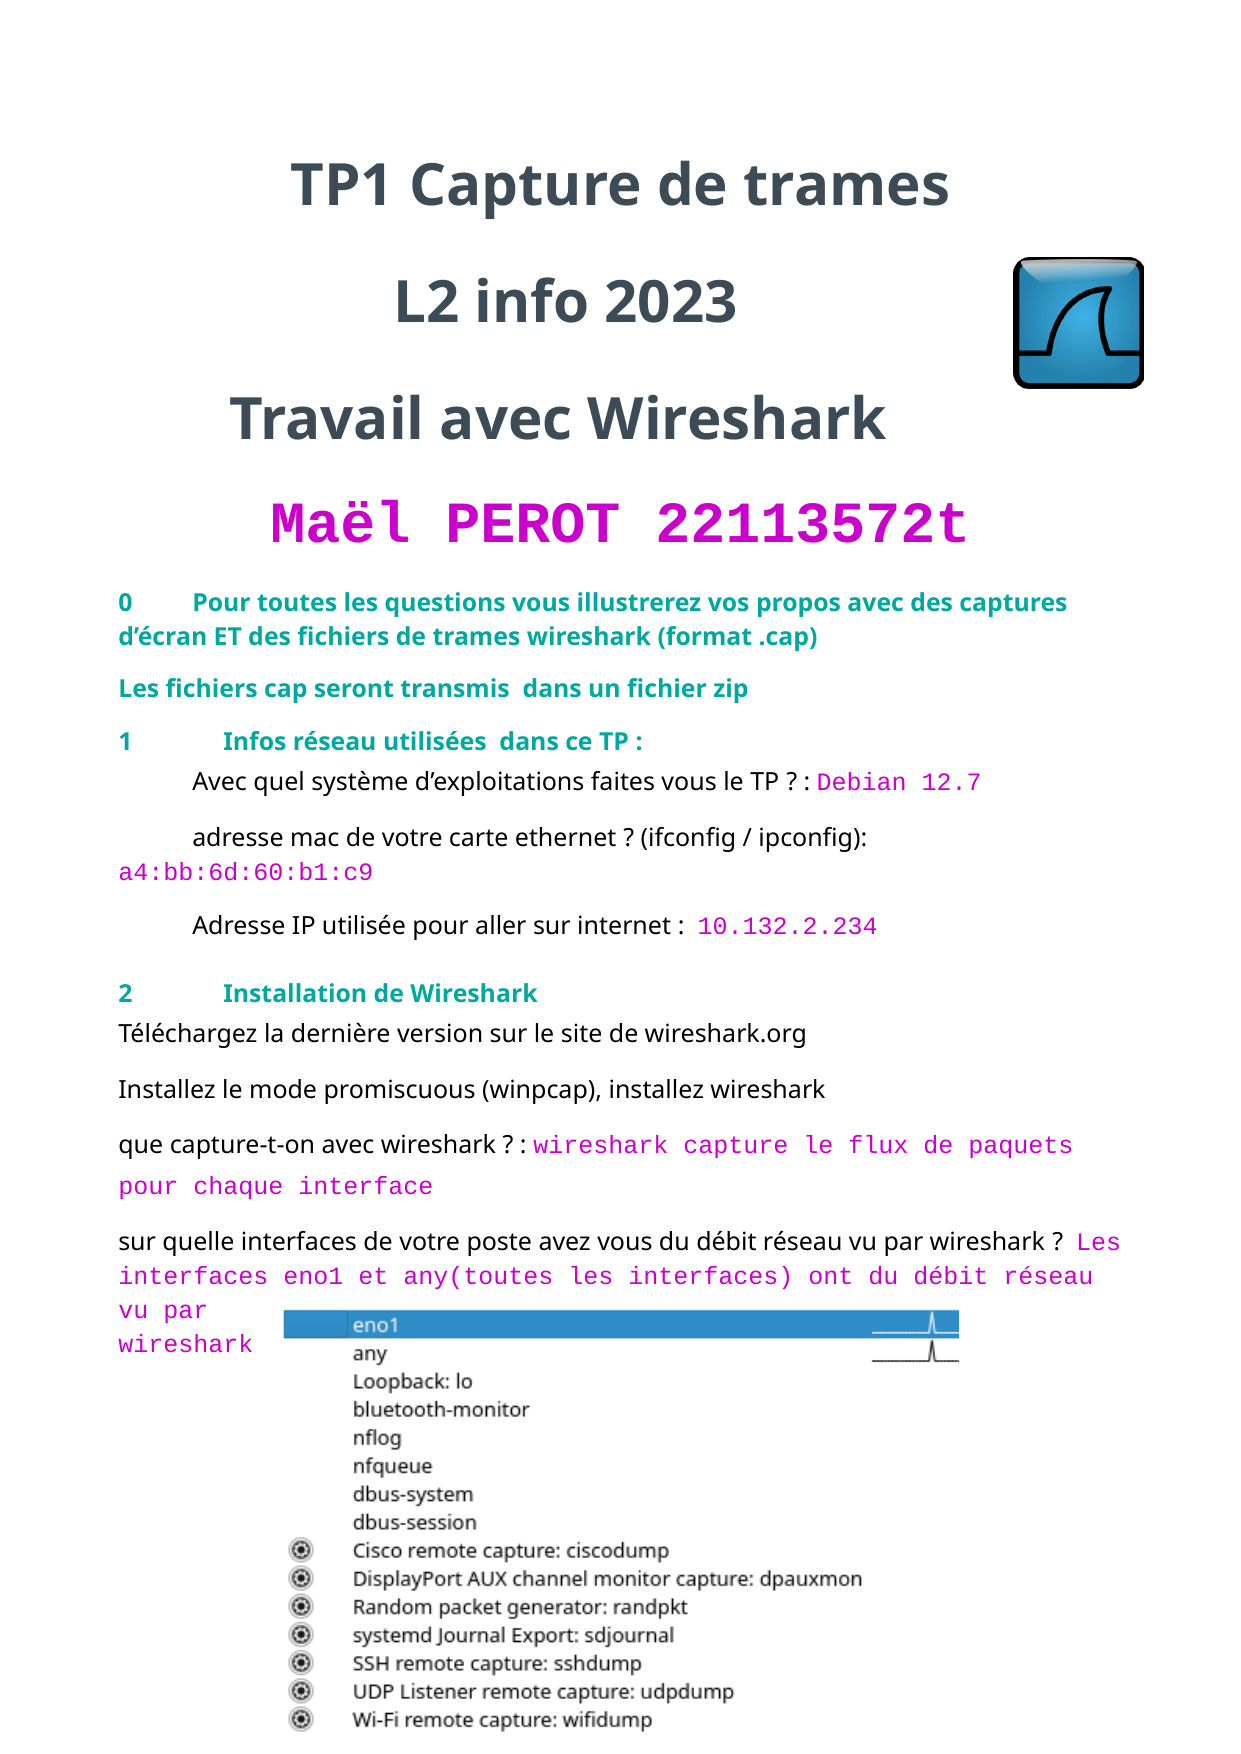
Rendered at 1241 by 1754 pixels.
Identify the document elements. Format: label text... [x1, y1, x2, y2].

text Installez le mode promiscuous (winpcap), installez wireshark [118, 1071, 1122, 1105]
subtitle 0 Pour toutes les questions vous illustrerez vos propos avec des captures d’écran ET des fichiers de trames wireshark (format .cap) [118, 585, 1122, 653]
subtitle Infos réseau utilisées dans ce TP : [118, 724, 1122, 758]
text TP1 Capture de trames [118, 143, 1122, 223]
picture [1013, 257, 1144, 389]
subtitle Installation de Wireshark [118, 976, 1122, 1009]
text Avec quel système d’exploitations faites vous le TP ? : Debian 12.7 [118, 764, 1122, 798]
text Travail avec Wireshark [118, 377, 1122, 457]
text Adresse IP utilisée pour aller sur internet : 10.132.2.234 [118, 908, 1122, 942]
text sur quelle interfaces de votre poste avez vous du débit réseau vu par wireshark ? Les interfaces eno1 et any(toutes les interfaces) ont du débit réseau vu par wireshark [118, 1223, 1122, 1359]
picture [281, 1302, 960, 1735]
text que capture-t-on avec wireshark ? : wireshark capture le flux de paquets pour chaque interface [118, 1127, 1122, 1202]
text L2 info 2023 [118, 260, 1013, 339]
text adresse mac de votre carte ethernet ? (ifconfig / ipconfig): a4:bb:6d:60:b1:c9 [118, 819, 1122, 887]
subtitle Les fichiers cap seront transmis dans un fichier zip [118, 671, 1122, 705]
text Maël PEROT 22113572t [118, 494, 1122, 560]
text Téléchargez la dernière version sur le site de wireshark.org [118, 1016, 1122, 1050]
